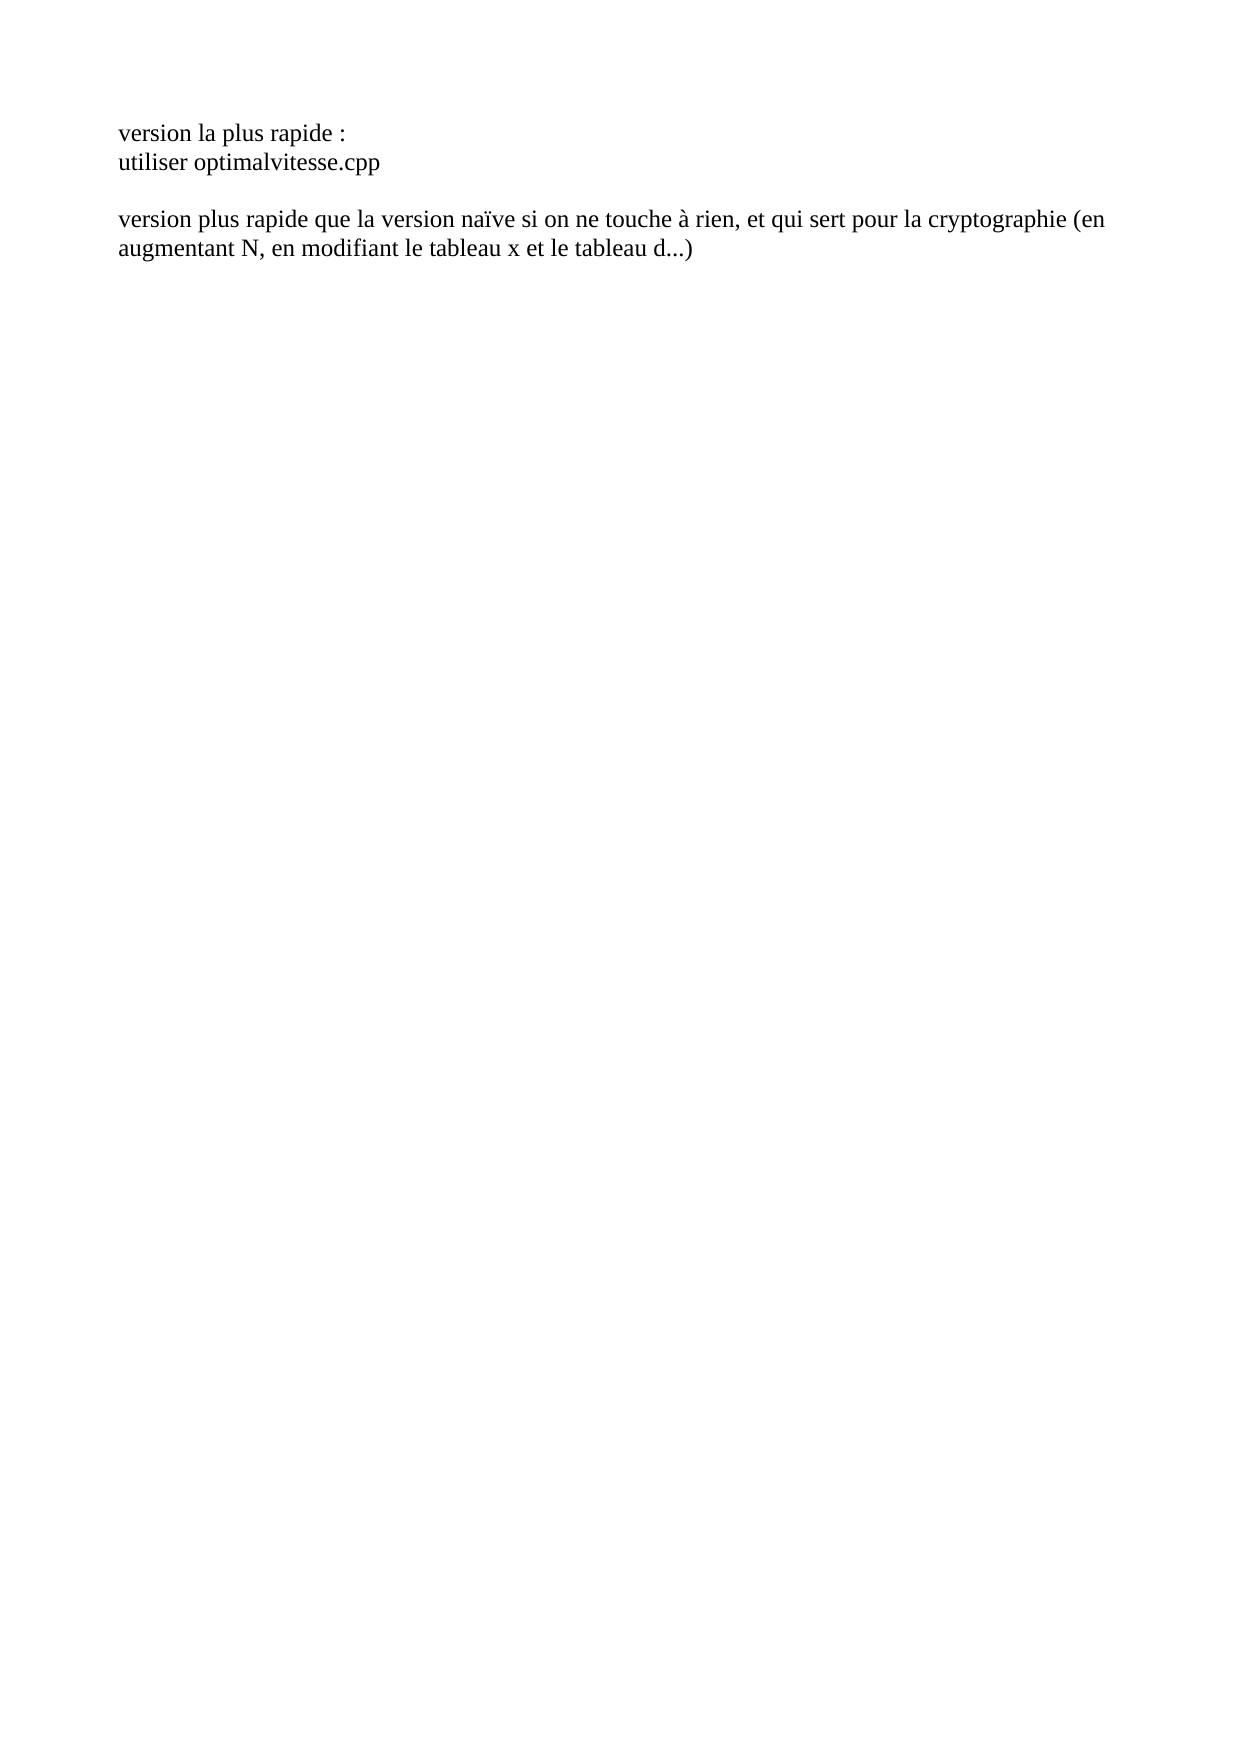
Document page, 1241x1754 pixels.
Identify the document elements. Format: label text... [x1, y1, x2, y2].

text utiliser optimalvitesse.cpp [118, 147, 1122, 176]
text version plus rapide que la version naïve si on ne touche à rien, et qui sert pour la cryptographie (en augmentant N, en modifiant le tableau x et le tableau d...) [118, 204, 1122, 262]
text version la plus rapide : [118, 118, 1122, 147]
